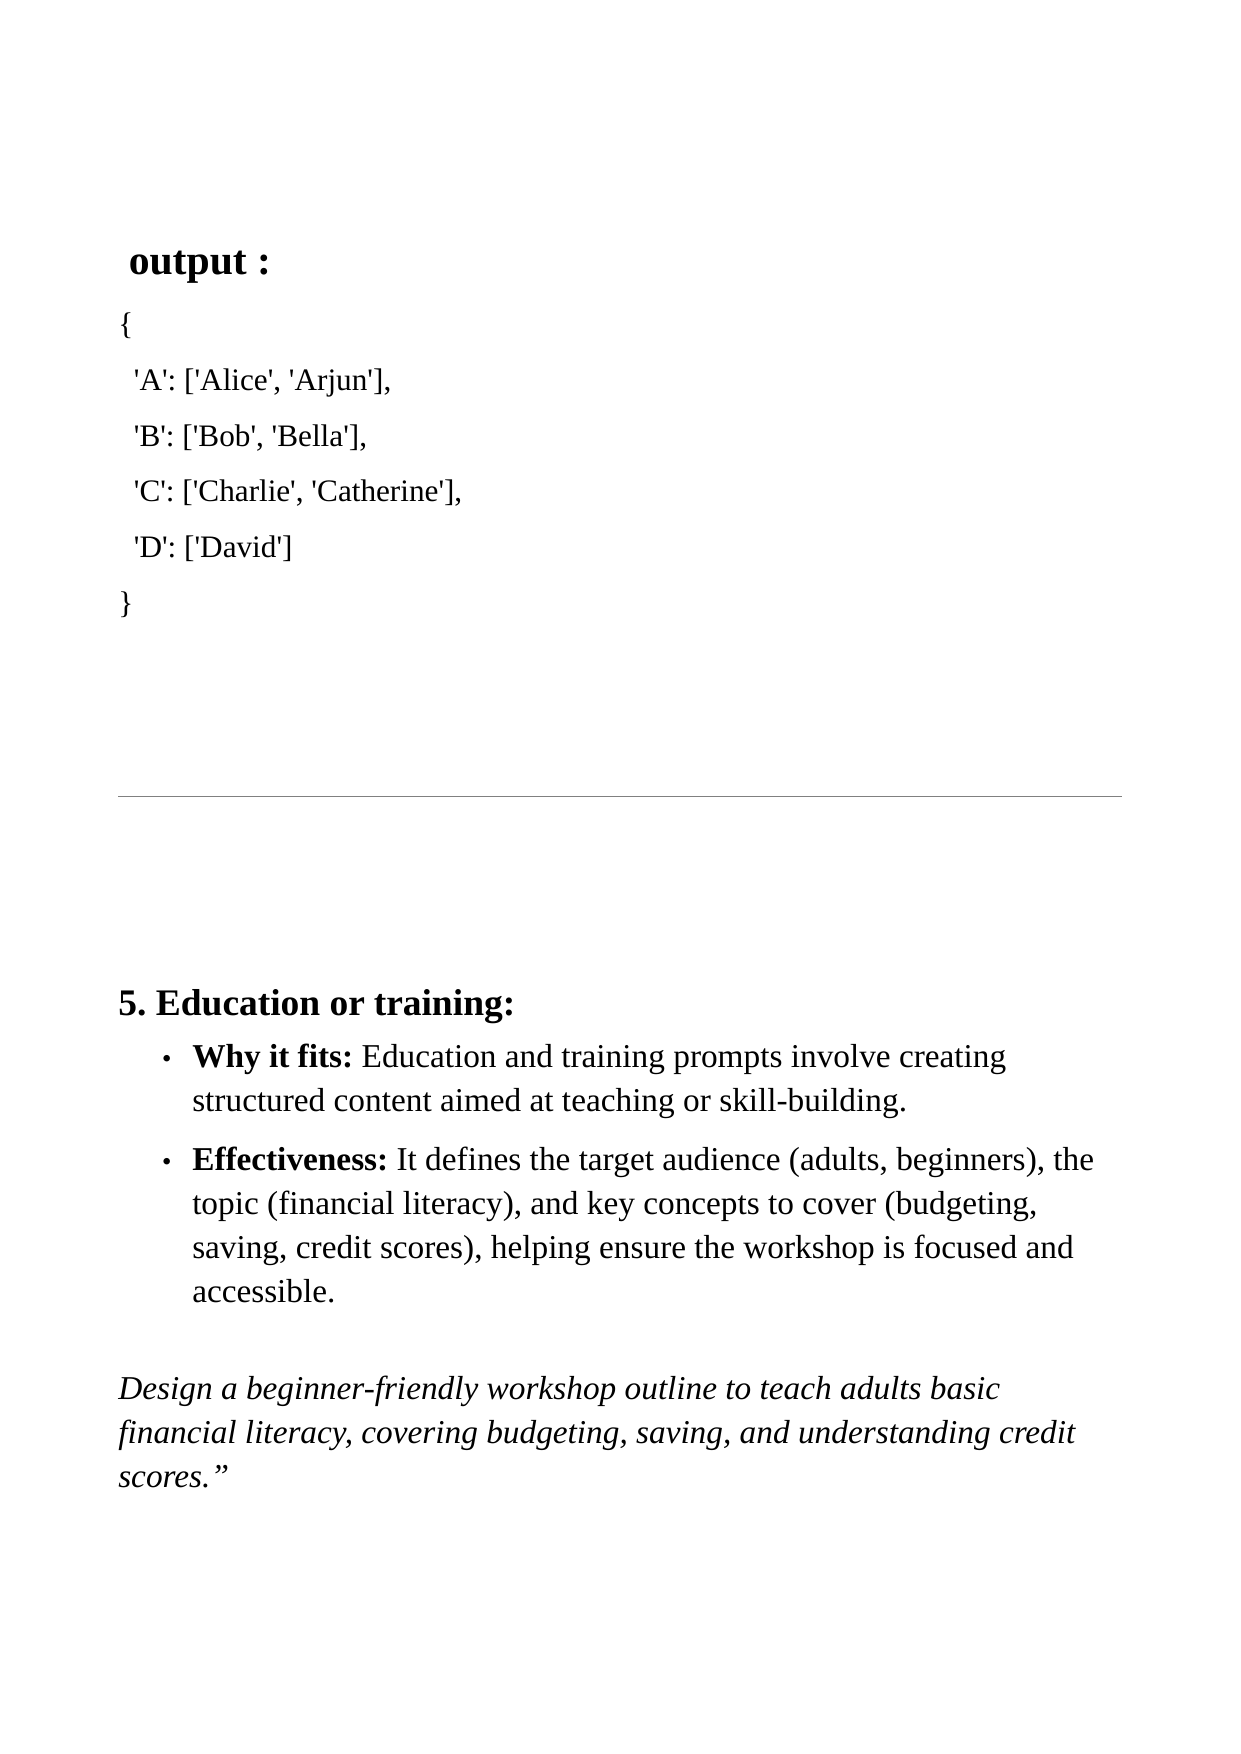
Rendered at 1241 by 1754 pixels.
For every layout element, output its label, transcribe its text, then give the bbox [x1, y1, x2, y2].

text Design a beginner-friendly workshop outline to teach adults basic financial literacy, covering budgeting, saving, and understanding credit scores.” [118, 1368, 1122, 1494]
list Effectiveness: It defines the target audience (adults, beginners), the topic (financial literacy), and key concepts to cover (budgeting, saving, credit scores), helping ensure the workshop is focused and accessible. [162, 1139, 1122, 1309]
text { [118, 305, 1122, 341]
list Why it fits: Education and training prompts involve creating structured content aimed at teaching or skill-building. [162, 1036, 1122, 1119]
subtitle 5. Education or training: [118, 981, 1122, 1024]
text output : [118, 235, 1122, 283]
text } [118, 584, 1122, 620]
text 'C': ['Charlie', 'Catherine'], [118, 473, 1122, 508]
text 'D': ['David'] [118, 528, 1122, 564]
text 'B': ['Bob', 'Bella'], [118, 417, 1122, 453]
text 'A': ['Alice', 'Arjun'], [118, 361, 1122, 397]
